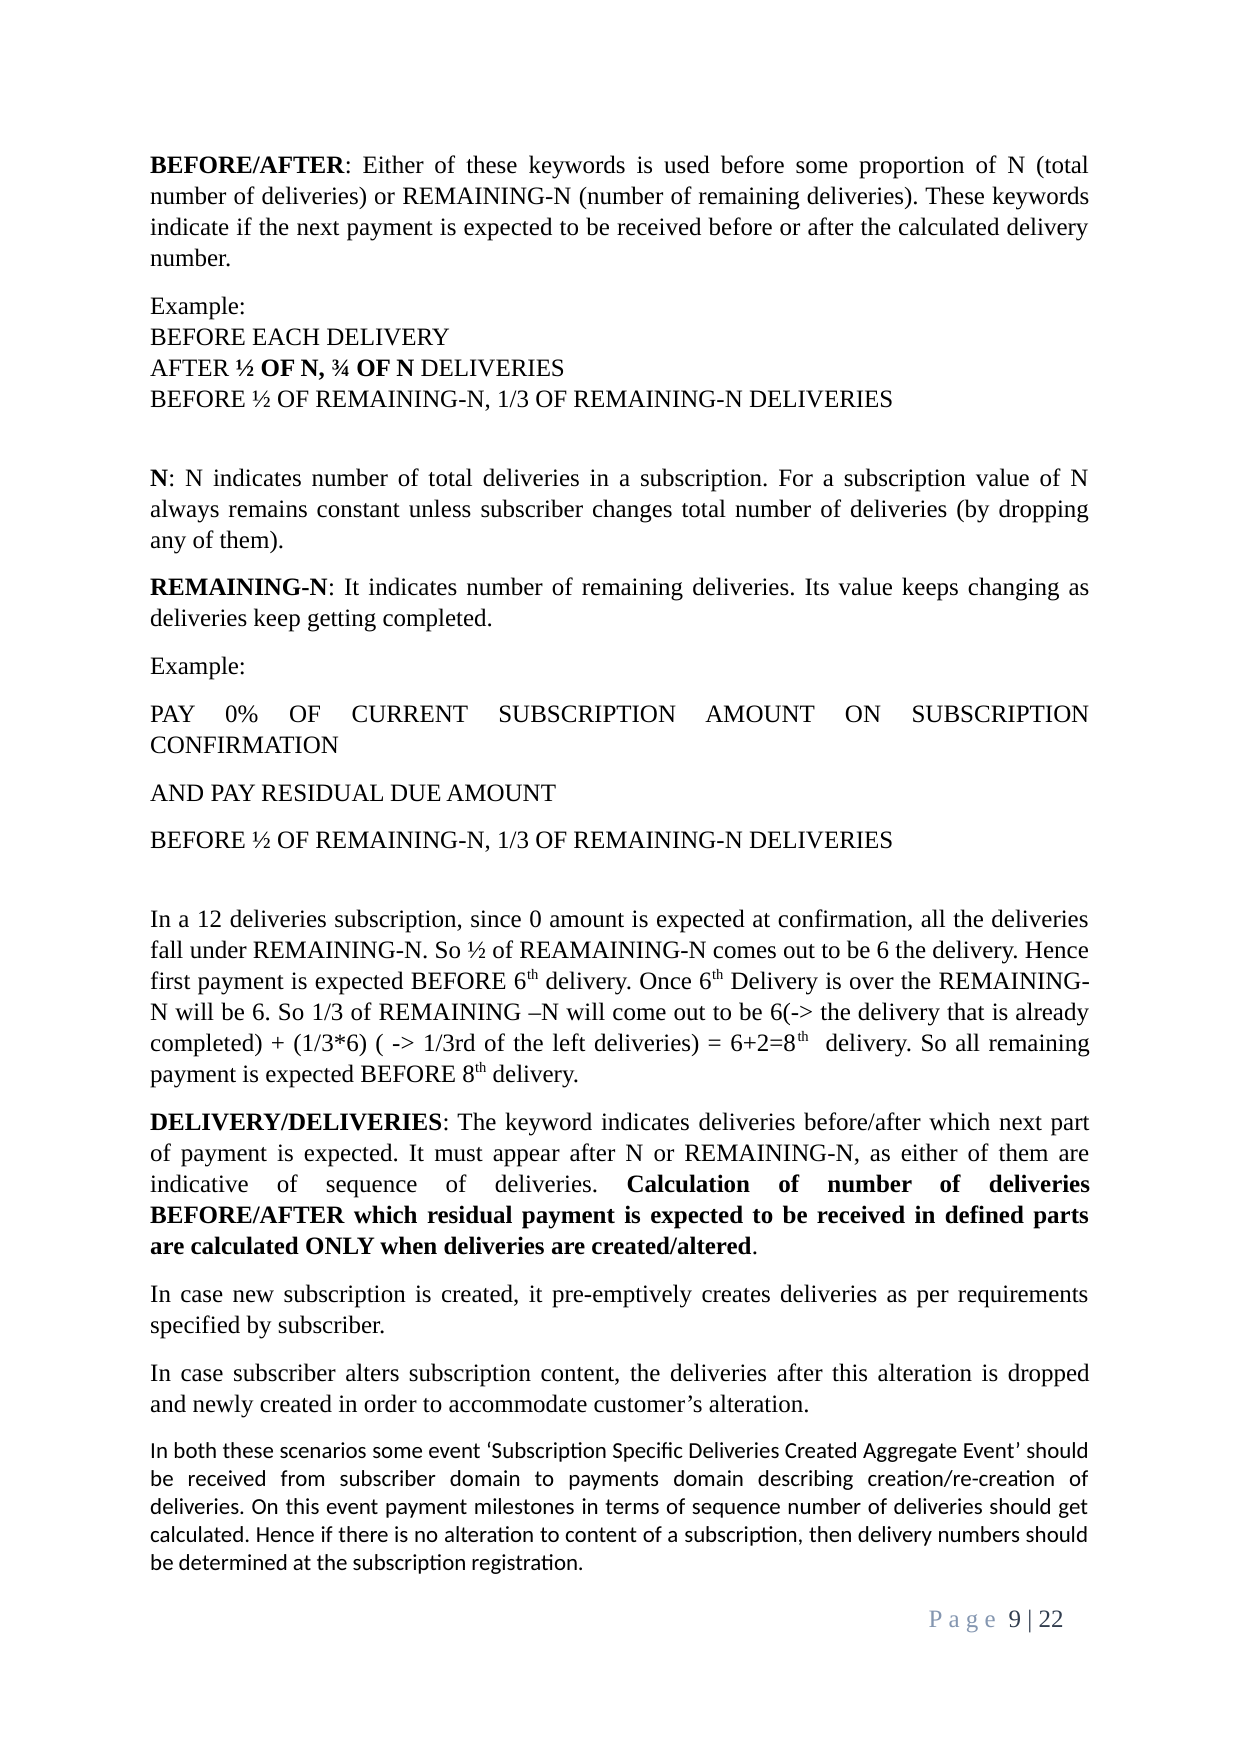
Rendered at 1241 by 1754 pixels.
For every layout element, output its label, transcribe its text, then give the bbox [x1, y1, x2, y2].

text In a 12 deliveries subscription, since 0 amount is expected at confirmation, all the deliveries fall under REMAINING-N. So ½ of REAMAINING-N comes out to be 6 the delivery. Hence first payment is expected BEFORE 6th delivery. Once 6th Delivery is over the REMAINING-N will be 6. So 1/3 of REMAINING –N will come out to be 6(-> the delivery that is already completed) + (1/3*6) ( -> 1/3rd of the left deliveries) = 6+2=8th delivery. So all remaining payment is expected BEFORE 8th delivery. [150, 904, 1090, 1088]
text AFTER ½ OF N, ¾ OF N DELIVERIES [150, 353, 1090, 382]
text In case subscriber alters subscription content, the deliveries after this alteration is dropped and newly created in order to accommodate customer’s alteration. [150, 1358, 1090, 1417]
text PAY 0% OF CURRENT SUBSCRIPTION AMOUNT ON SUBSCRIPTION CONFIRMATION [150, 699, 1090, 759]
text AND PAY RESIDUAL DUE AMOUNT [150, 778, 1090, 806]
text BEFORE/AFTER: Either of these keywords is used before some proportion of N (total number of deliveries) or REMAINING-N (number of remaining deliveries). These keywords indicate if the next payment is expected to be received before or after the calculated delivery number. [150, 150, 1090, 272]
text In case new subscription is created, it pre-emptively creates deliveries as per requirements specified by subscriber. [150, 1279, 1090, 1339]
text BEFORE ½ OF REMAINING-N, 1/3 OF REMAINING-N DELIVERIES [150, 384, 1090, 413]
text Example: [150, 291, 1090, 319]
text DELIVERY/DELIVERIES: The keyword indicates deliveries before/after which next part of payment is expected. It must appear after N or REMAINING-N, as either of them are indicative of sequence of deliveries. Calculation of number of deliveries BEFORE/AFTER which residual payment is expected to be received in defined parts are calculated ONLY when deliveries are created/altered. [150, 1107, 1090, 1260]
text BEFORE EACH DELIVERY [150, 322, 1090, 351]
text In both these scenarios some event ‘Subscription Specific Deliveries Created Aggregate Event’ should be received from subscriber domain to payments domain describing creation/re-creation of deliveries. On this event payment milestones in terms of sequence number of deliveries should get calculated. Hence if there is no alteration to content of a subscription, then delivery numbers should be determined at the subscription registration. [150, 1436, 1090, 1577]
text REMAINING-N: It indicates number of remaining deliveries. Its value keeps changing as deliveries keep getting completed. [150, 572, 1090, 632]
text Example: [150, 651, 1090, 680]
text BEFORE ½ OF REMAINING-N, 1/3 OF REMAINING-N DELIVERIES [150, 825, 1090, 854]
text N: N indicates number of total deliveries in a subscription. For a subscription value of N always remains constant unless subscriber changes total number of deliveries (by dropping any of them). [150, 463, 1090, 553]
